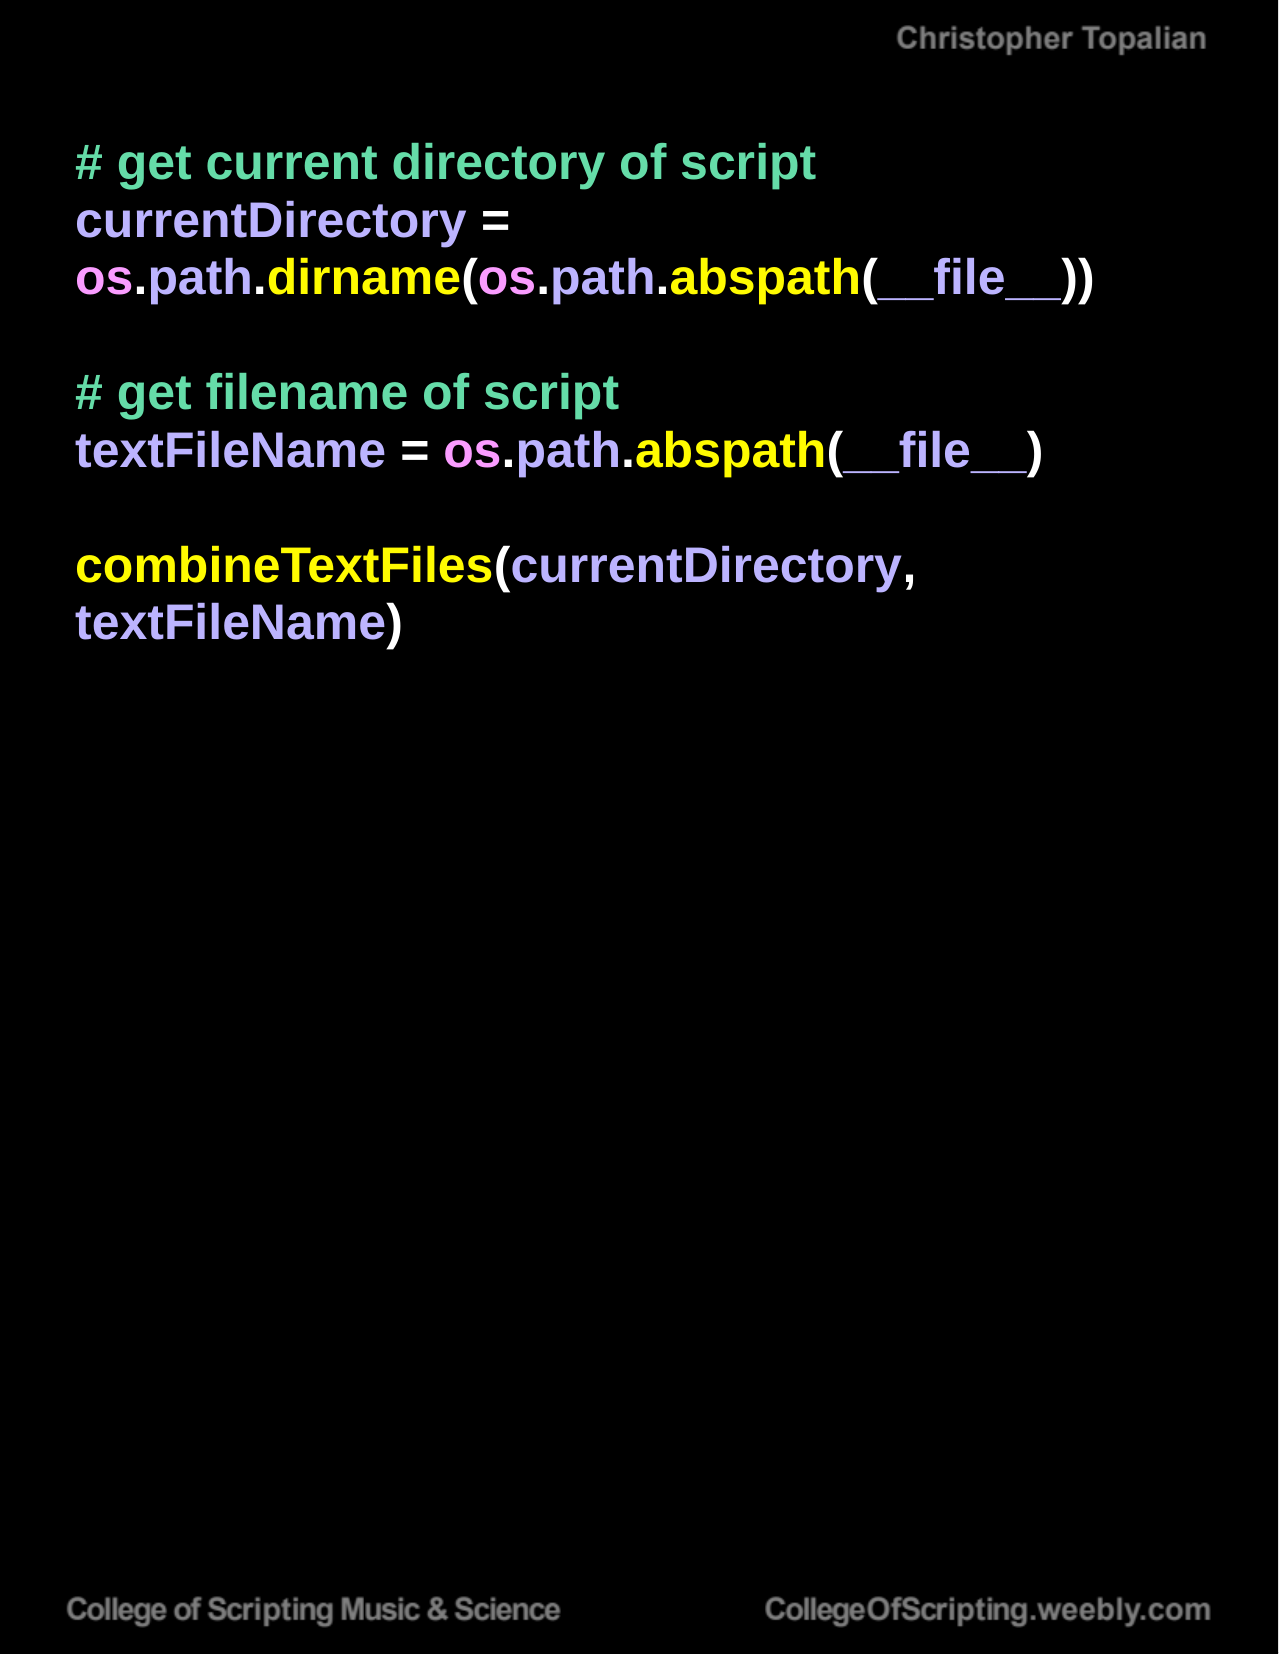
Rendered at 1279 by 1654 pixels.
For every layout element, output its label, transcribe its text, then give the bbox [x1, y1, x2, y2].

text currentDirectory = os.path.dirname(os.path.abspath(__file__)) [75, 190, 1203, 305]
text # get current directory of script [75, 132, 1203, 190]
text textFileName = os.path.abspath(__file__) [75, 420, 1203, 477]
text # get filename of script [75, 362, 1203, 420]
text combineTextFiles(currentDirectory, textFileName) [75, 535, 1203, 650]
